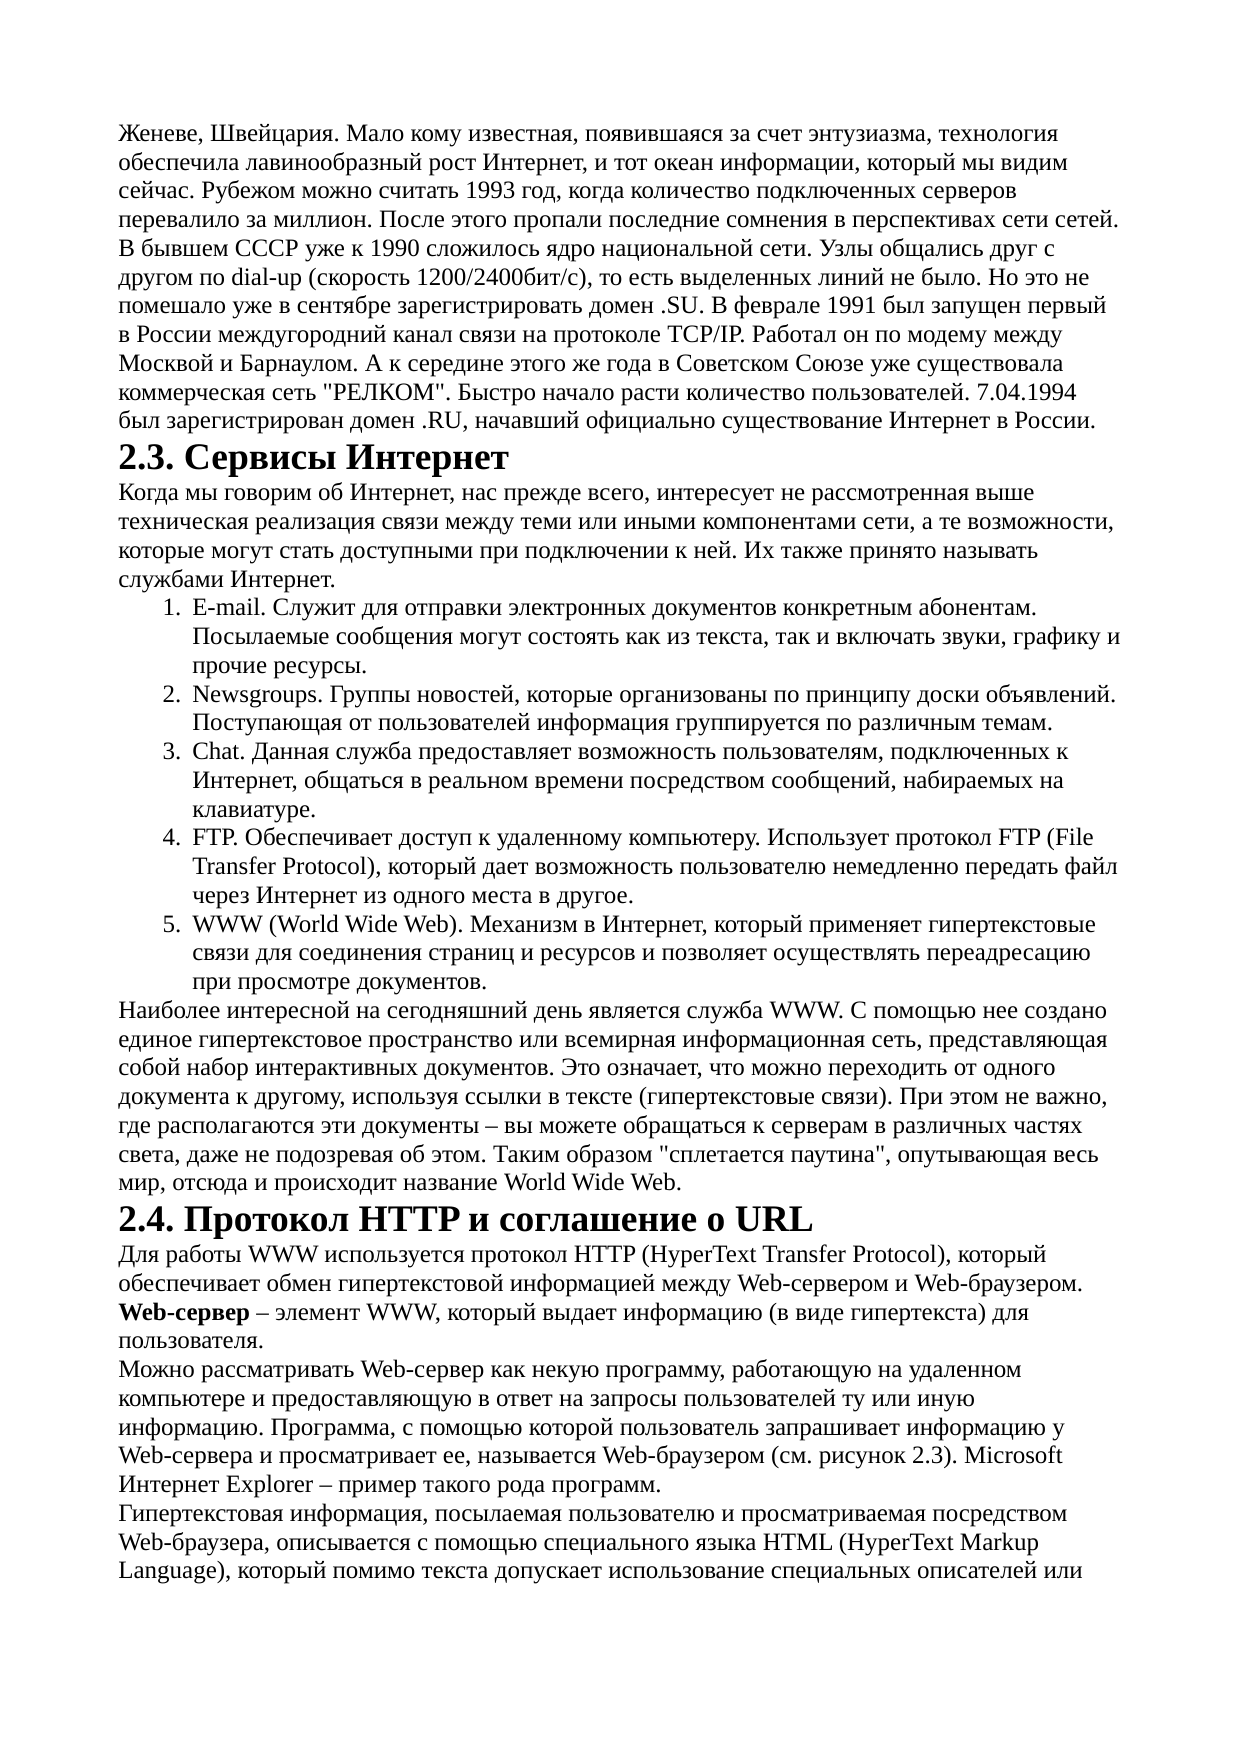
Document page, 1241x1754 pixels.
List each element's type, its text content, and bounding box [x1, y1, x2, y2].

text Гипертекстовая информация, посылаемая пользователю и просматриваемая посредством Web-браузера, описывается с помощью специального языка HTML (HyperText Markup Language), который помимо текста допускает использование специальных описателей или [118, 1498, 1122, 1584]
text Можно рассматривать Web-сервер как некую программу, работающую на удаленном компьютере и предоставляющую в ответ на запросы пользователей ту или иную информацию. Программа, с помощью которой пользователь запрашивает информацию у Web-сервера и просматривает ее, называется Web-браузером (см. рисунок 2.3). Microsoft Интернет Explorer – пример такого рода программ. [118, 1354, 1122, 1498]
text Наиболее интересной на сегодняшний день является служба WWW. С помощью нее создано единое гипертекстовое пространство или всемирная информационная сеть, представляющая собой набор интерактивных документов. Это означает, что можно переходить от одного документа к другому, используя ссылки в тексте (гипертекстовые связи). При этом не важно, где располагаются эти документы – вы можете обращаться к серверам в различных частях света, даже не подозревая об этом. Таким образом "сплетается паутина", опутывающая весь мир, отсюда и происходит название World Wide Web. [118, 995, 1122, 1196]
text Для работы WWW используется протокол HTTP (HyperText Transfer Protocol), который обеспечивает обмен гипертекстовой информацией между Web-сервером и Web-браузером. [118, 1239, 1122, 1297]
text Когда мы говорим об Интернет, нас прежде всего, интересует не рассмотренная выше техническая реализация связи между теми или иными компонентами сети, а те возможности, которые могут стать доступными при подключении к ней. Их также принято называть службами Интернет. [118, 477, 1122, 592]
text В бывшем СССР уже к 1990 сложилось ядро национальной сети. Узлы общались друг с другом по dial-up (скорость 1200/2400бит/с), то есть выделенных линий не было. Но это не помешало уже в сентябре зарегистрировать домен .SU. В феврале 1991 был запущен первый в России междугородний канал связи на протоколе TCP/IP. Работал он по модему между Москвой и Барнаулом. А к середине этого же года в Советском Союзе уже существовала коммерческая сеть "РЕЛКОМ". Быстро начало расти количество пользователей. 7.04.1994 был зарегистрирован домен .RU, начавший официально существование Интернет в России. [118, 233, 1122, 434]
subtitle 2.4. Протокол HTTP и соглашение о URL [118, 1196, 1122, 1239]
list Newsgroups. Группы новостей, которые организованы по принципу доски объявлений. Поступающая от пользователей информация группируется по различным темам. [162, 679, 1122, 736]
list FTP. Обеспечивает доступ к удаленному компьютеру. Использует протокол FTP (File Transfer Protocol), который дает возможность пользователю немедленно передать файл через Интернет из одного места в другое. [162, 822, 1122, 909]
text Web-сервер – элемент WWW, который выдает информацию (в виде гипертекста) для пользователя. [118, 1297, 1122, 1354]
list WWW (World Wide Web). Механизм в Интернет, который применяет гипертекстовые связи для соединения страниц и ресурсов и позволяет осуществлять переадресацию при просмотре документов. [162, 909, 1122, 995]
subtitle 2.3. Сервисы Интернет [118, 434, 1122, 477]
list E-mail. Служит для отправки электронных документов конкретным абонентам. Посылаемые сообщения могут состоять как из текста, так и включать звуки, графику и прочие ресурсы. [162, 592, 1122, 679]
text Женеве, Швейцария. Мало кому известная, появившаяся за счет энтузиазма, технология обеспечила лавинообразный рост Интернет, и тот океан информации, который мы видим сейчас. Рубежом можно считать 1993 год, когда количество подключенных серверов перевалило за миллион. После этого пропали последние сомнения в перспективах сети сетей. [118, 118, 1122, 233]
list Chat. Данная служба предоставляет возможность пользователям, подключенных к Интернет, общаться в реальном времени посредством сообщений, набираемых на клавиатуре. [162, 736, 1122, 822]
